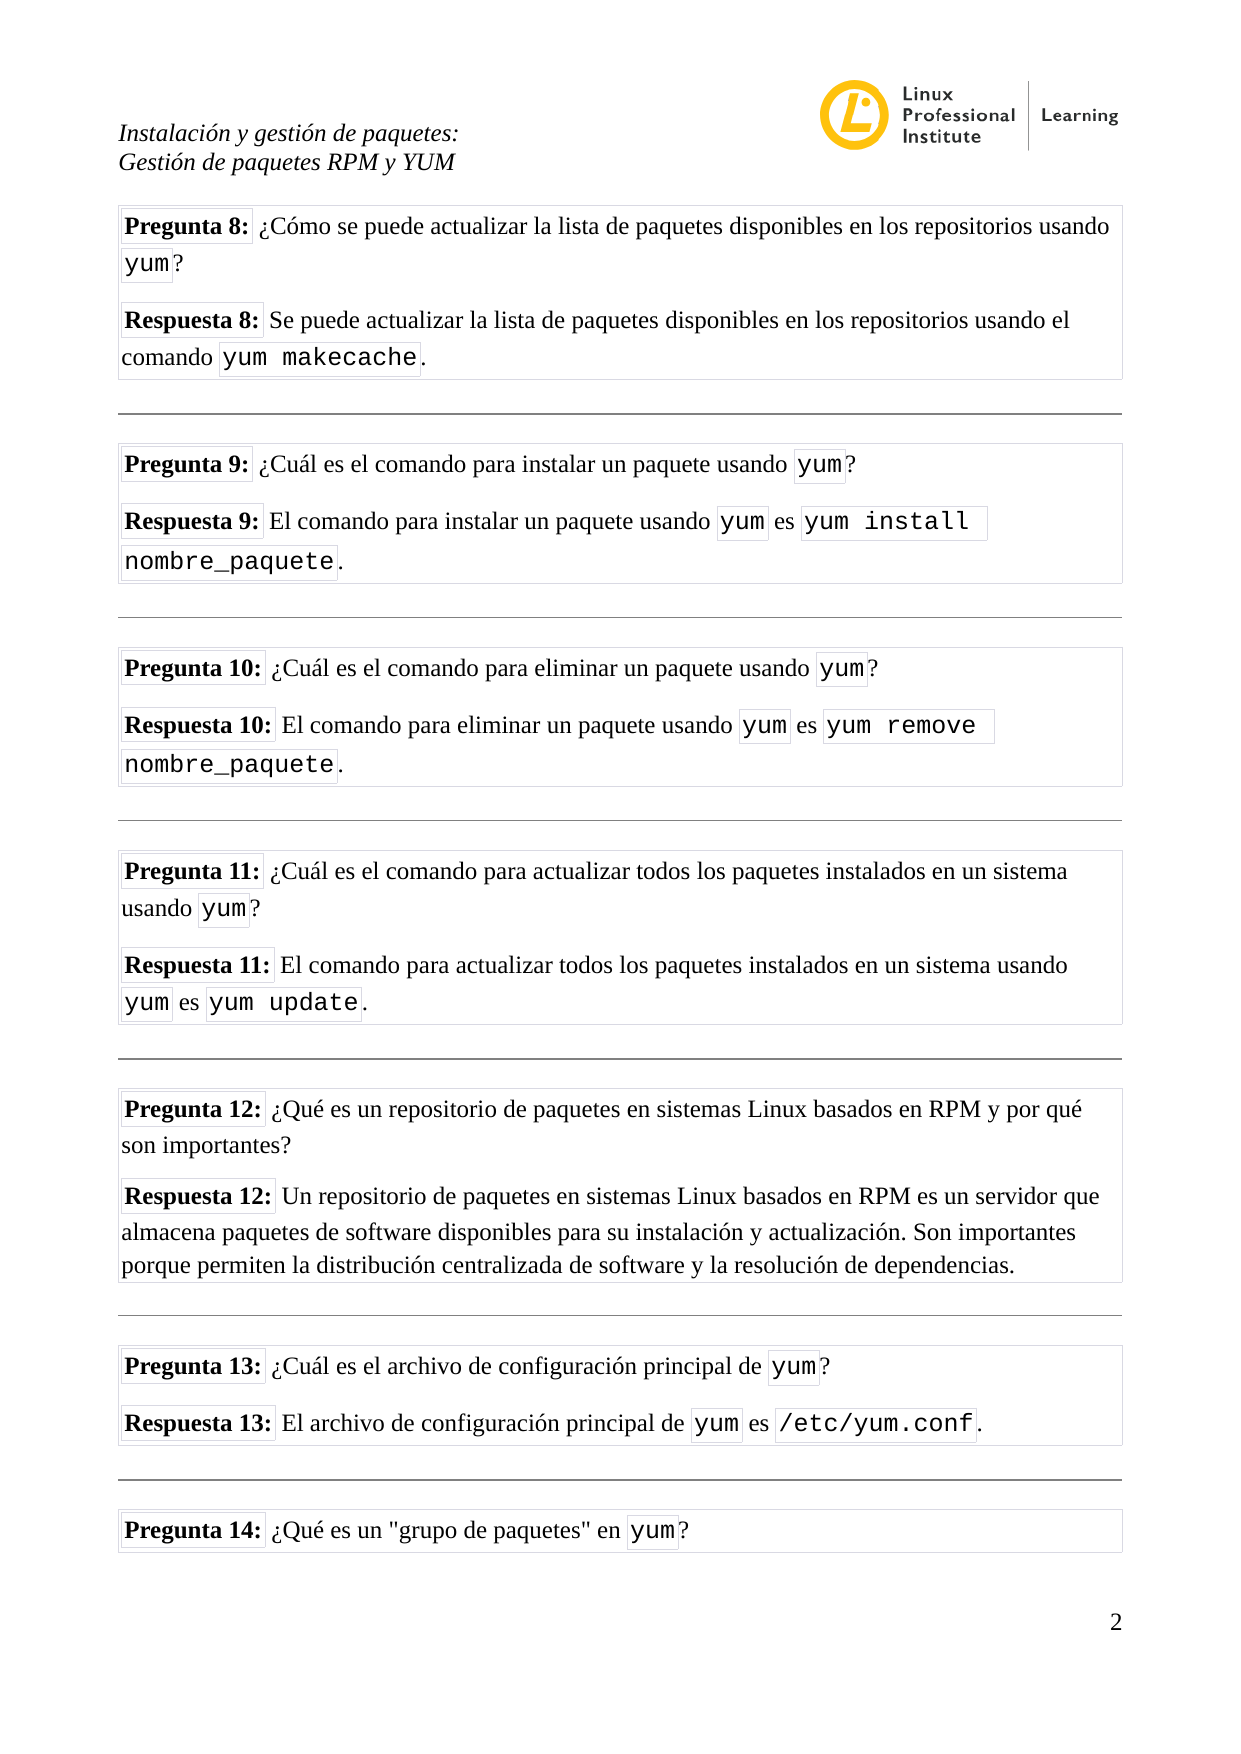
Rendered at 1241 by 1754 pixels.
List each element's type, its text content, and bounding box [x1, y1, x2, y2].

text Pregunta 12: ¿Qué es un repositorio de paquetes en sistemas Linux basados en RPM y por qué son importantes? [119, 1089, 1122, 1159]
text Respuesta 10: El comando para eliminar un paquete usando yum es yum remove nombre_paquete. [119, 704, 1122, 786]
text Pregunta 9: ¿Cuál es el comando para instalar un paquete usando yum? [119, 444, 1122, 483]
text Pregunta 11: ¿Cuál es el comando para actualizar todos los paquetes instalados en un sistema usando yum? [119, 851, 1122, 927]
text Respuesta 12: Un repositorio de paquetes en sistemas Linux basados en RPM es un servidor que almacena paquetes de software disponibles para su instalación y actualización. Son importantes porque permiten la distribución centralizada de software y la resolución de dependencias. [119, 1175, 1122, 1282]
text Respuesta 9: El comando para instalar un paquete usando yum es yum install nombre_paquete. [119, 500, 1122, 583]
picture [819, 79, 1119, 151]
text Respuesta 11: El comando para actualizar todos los paquetes instalados en un sistema usando yum es yum update. [119, 944, 1122, 1024]
text Pregunta 10: ¿Cuál es el comando para eliminar un paquete usando yum? [119, 648, 1122, 687]
text Pregunta 8: ¿Cómo se puede actualizar la lista de paquetes disponibles en los repositorios usando yum? [119, 206, 1122, 282]
text Respuesta 13: El archivo de configuración principal de yum es /etc/yum.conf. [119, 1402, 1122, 1445]
text Respuesta 8: Se puede actualizar la lista de paquetes disponibles en los repositorios usando el comando yum makecache. [119, 299, 1122, 379]
text Pregunta 13: ¿Cuál es el archivo de configuración principal de yum? [119, 1346, 1122, 1385]
text Pregunta 14: ¿Qué es un "grupo de paquetes" en yum? [119, 1510, 1122, 1552]
